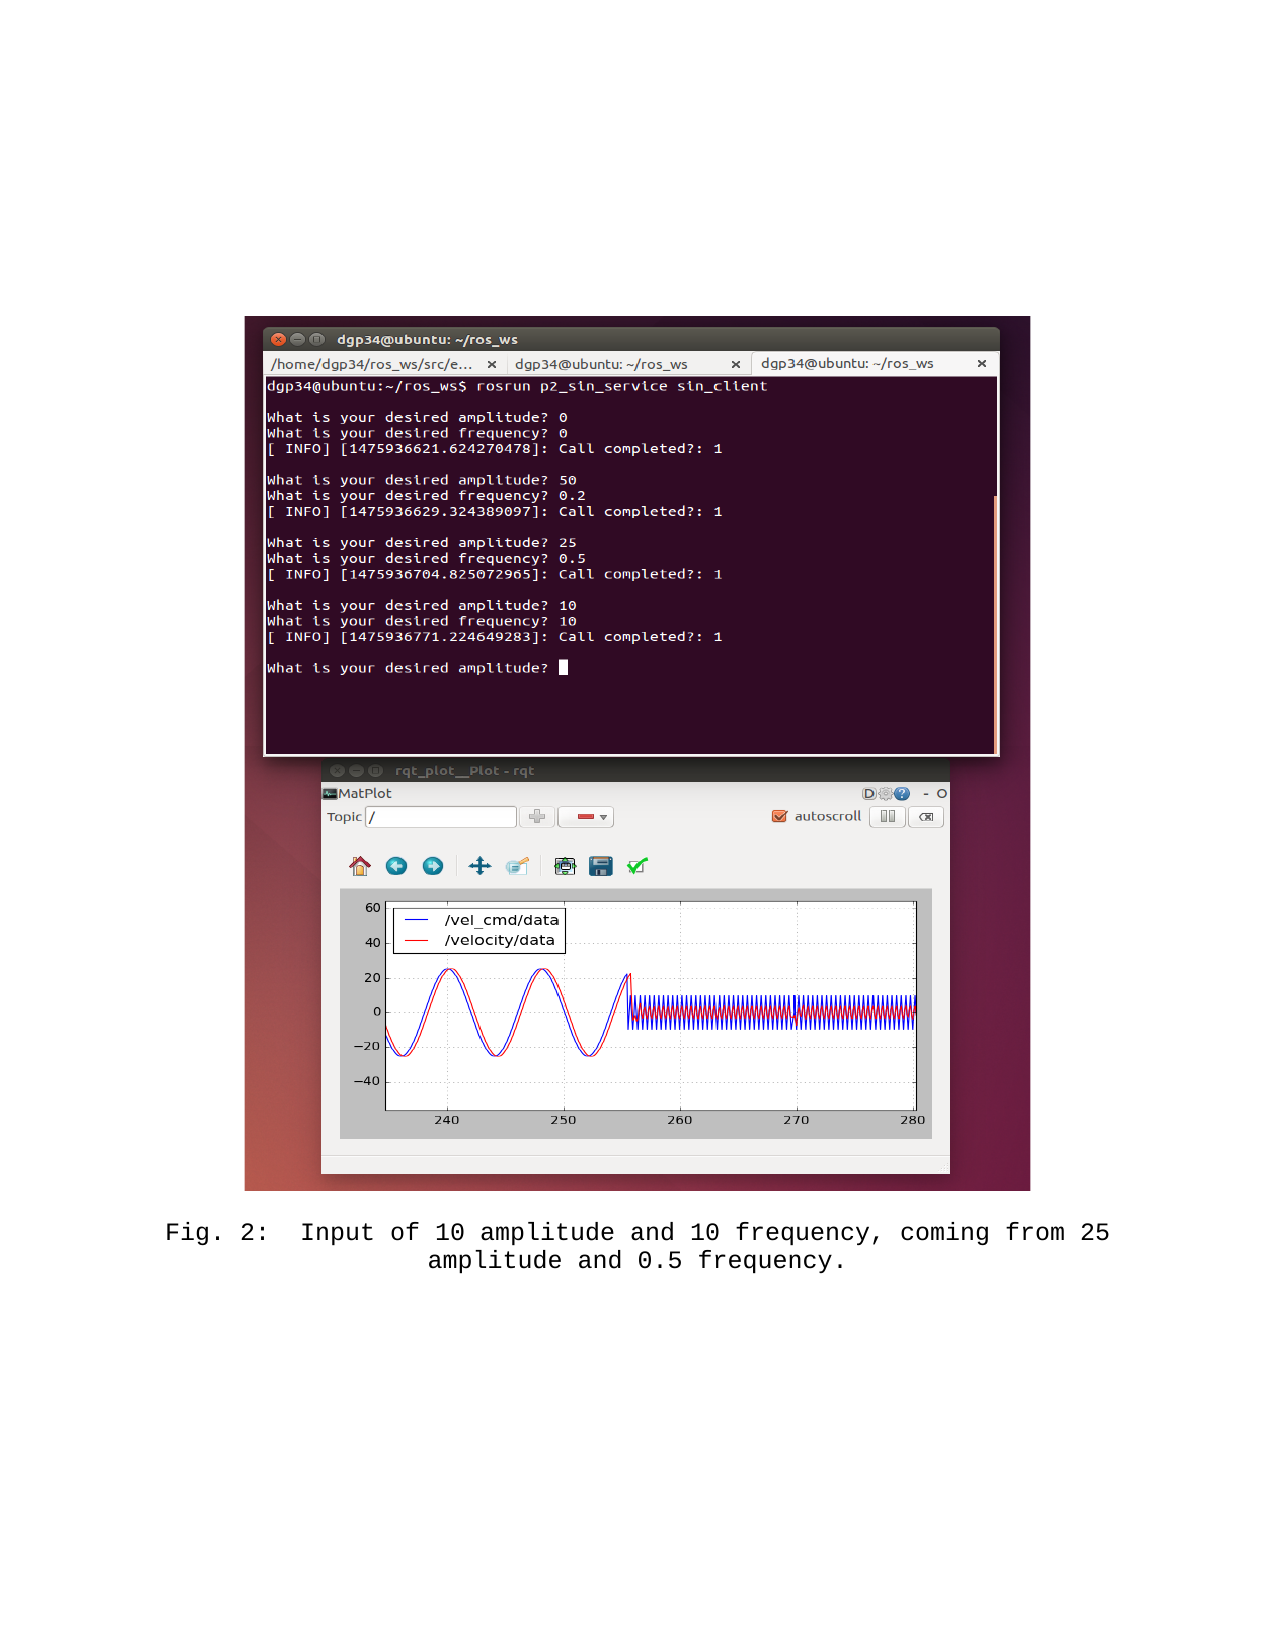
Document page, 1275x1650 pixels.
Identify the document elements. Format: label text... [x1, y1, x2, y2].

text Fig. 2: Input of 10 amplitude and 10 frequency, coming from 25 amplitude and 0.5 frequency. [118, 1219, 1157, 1276]
picture [244, 316, 1031, 1191]
